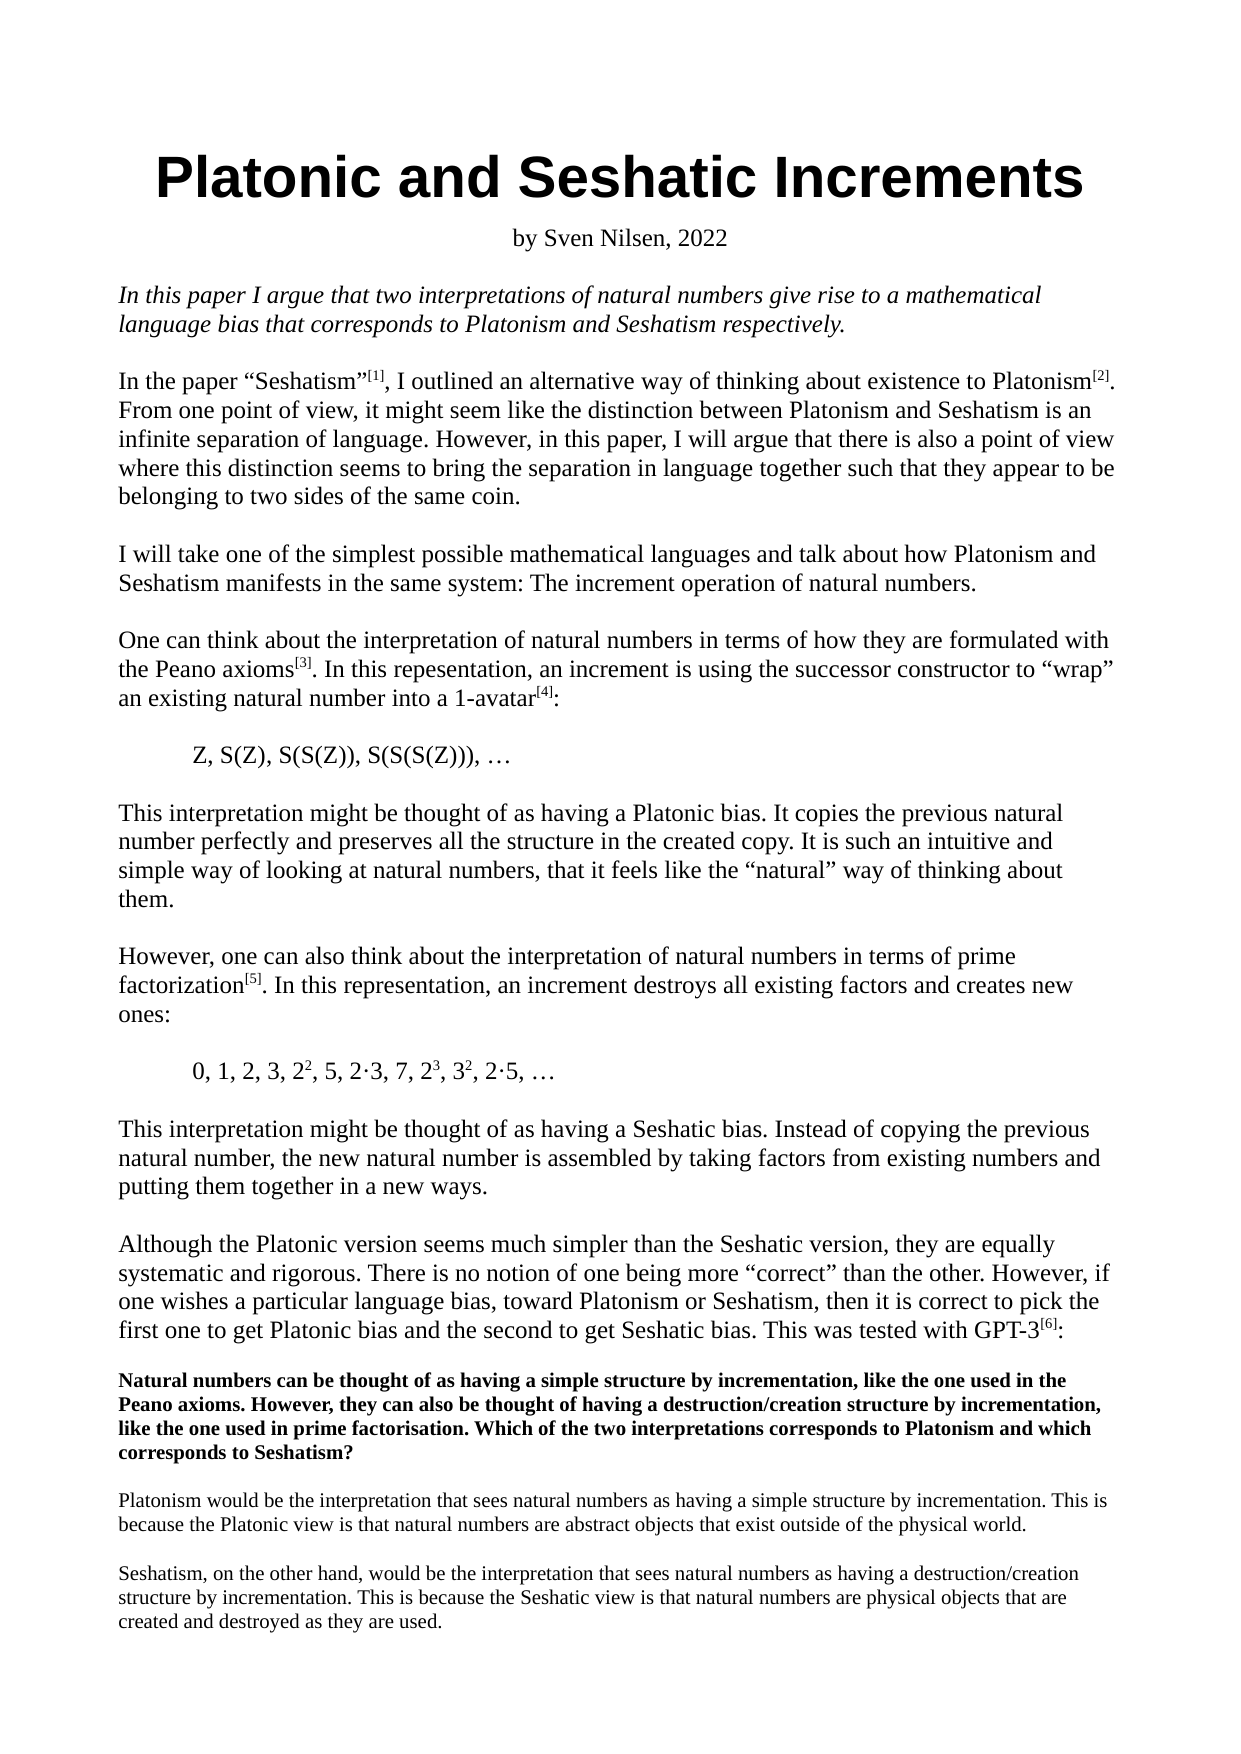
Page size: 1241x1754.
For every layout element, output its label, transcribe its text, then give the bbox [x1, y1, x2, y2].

text Platonism would be the interpretation that sees natural numbers as having a simple structure by incrementation. This is because the Platonic view is that natural numbers are abstract objects that exist outside of the physical world. [118, 1488, 1122, 1561]
title Platonic and Seshatic Increments [118, 143, 1122, 210]
text One can think about the interpretation of natural numbers in terms of how they are formulated with the Peano axioms[3]. In this repesentation, an increment is using the successor constructor to “wrap” an existing natural number into a 1-avatar[4]: [118, 625, 1122, 711]
text Z, S(Z) , S(S(Z)), S(S(S(Z))), … [118, 740, 1122, 769]
text by Sven Nilsen, 2022 [118, 223, 1122, 251]
text I will take one of the simplest possible mathematical languages and talk about how Platonism and Seshatism manifests in the same system: The increment operation of natural numbers. [118, 539, 1122, 596]
text Natural numbers can be thought of as having a simple structure by incrementation, like the one used in the Peano axioms. However, they can also be thought of having a destruction/creation structure by incrementation, like the one used in prime factorisation. Which of the two interpretations corresponds to Platonism and which corresponds to Seshatism? [118, 1344, 1122, 1464]
text However, one can also think about the interpretation of natural numbers in terms of prime factorization[5]. In this representation, an increment destroys all existing factors and creates new ones: 0, 1, 2, 3, 22, 5, 2·3, 7, 23, 32, 2·5, … [118, 941, 1122, 1085]
text In this paper I argue that two interpretations of natural numbers give rise to a mathematical language bias that corresponds to Platonism and Seshatism respectively. [118, 280, 1122, 338]
text Although the Platonic version seems much simpler than the Seshatic version, they are equally systematic and rigorous. There is no notion of one being more “correct” than the other. However, if one wishes a particular language bias, toward Platonism or Seshatism, then it is correct to pick the first one to get Platonic bias and the second to get Seshatic bias. This was tested with GPT-3[6]: [118, 1229, 1122, 1344]
text Seshatism, on the other hand, would be the interpretation that sees natural numbers as having a destruction/creation structure by incrementation. This is because the Seshatic view is that natural numbers are physical objects that are created and destroyed as they are used. [118, 1561, 1122, 1633]
text This interpretation might be thought of as having a Seshatic bias. Instead of copying the previous natural number, the new natural number is assembled by taking factors from existing numbers and putting them together in a new ways. [118, 1114, 1122, 1200]
text In the paper “Seshatism”[1], I outlined an alternative way of thinking about existence to Platonism[2]. From one point of view, it might seem like the distinction between Platonism and Seshatism is an infinite separation of language. However, in this paper, I will argue that there is also a point of view where this distinction seems to bring the separation in language together such that they appear to be belonging to two sides of the same coin. [118, 366, 1122, 510]
text This interpretation might be thought of as having a Platonic bias. It copies the previous natural number perfectly and preserves all the structure in the created copy. It is such an intuitive and simple way of looking at natural numbers, that it feels like the “natural” way of thinking about them. [118, 798, 1122, 913]
